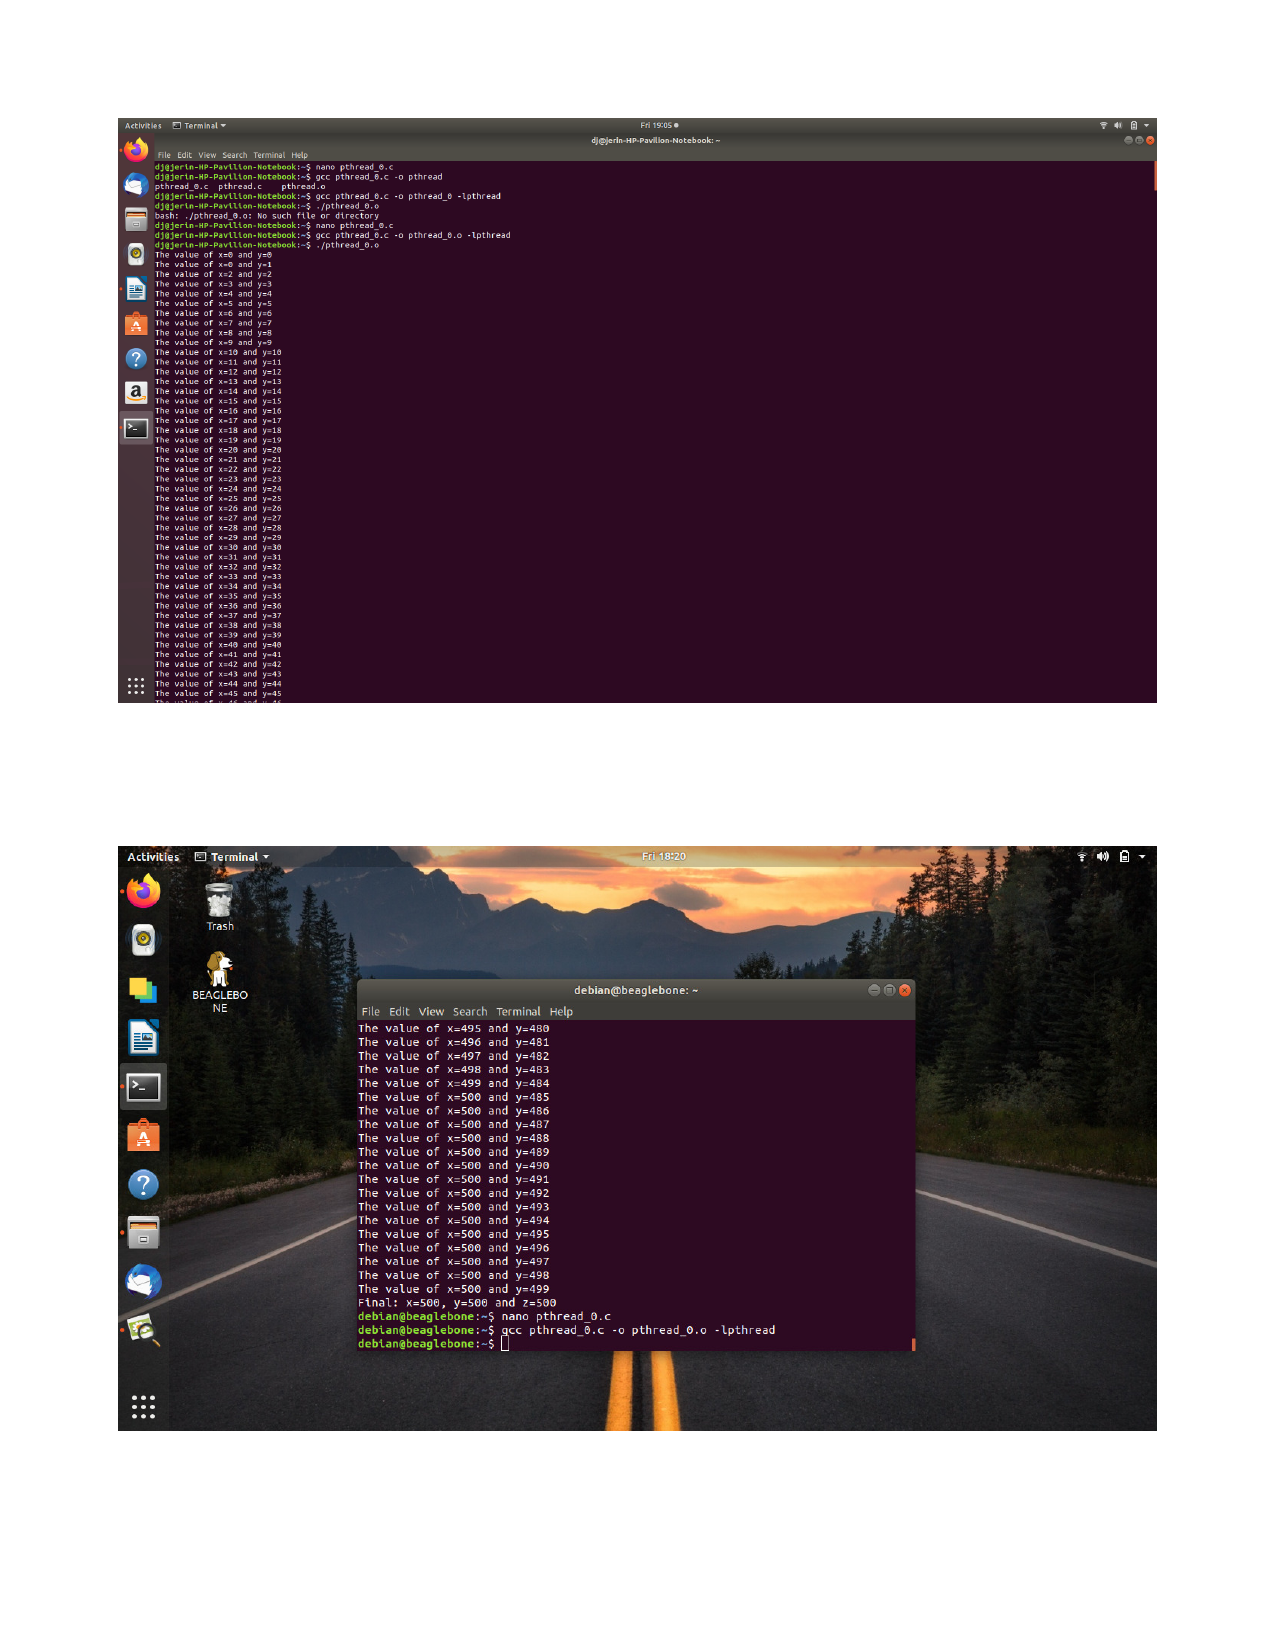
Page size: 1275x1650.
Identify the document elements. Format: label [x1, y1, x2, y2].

picture [118, 118, 1157, 703]
picture [118, 846, 1157, 1431]
